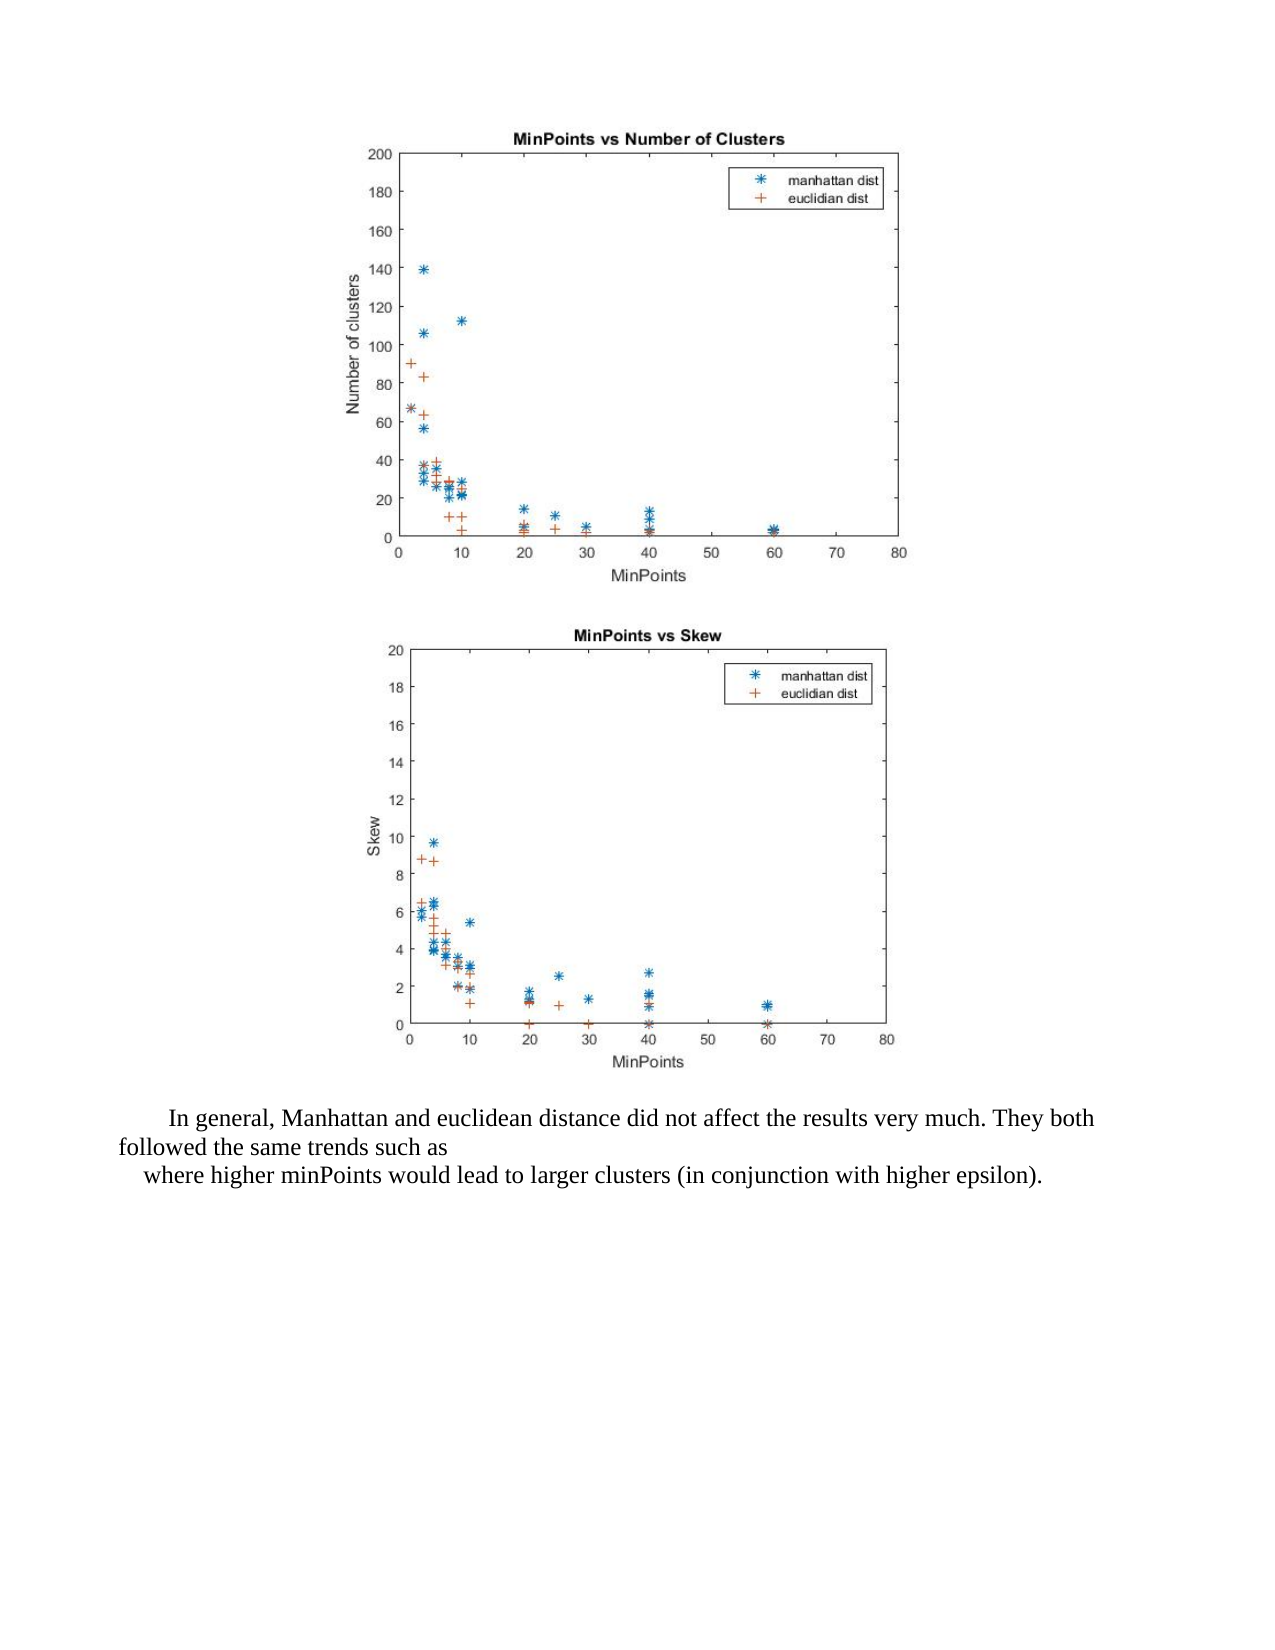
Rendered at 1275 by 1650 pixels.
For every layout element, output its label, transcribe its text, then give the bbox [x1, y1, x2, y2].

text where higher minPoints would lead to larger clusters (in conjunction with higher epsilon). [118, 1160, 1157, 1189]
picture [315, 118, 960, 588]
picture [330, 616, 945, 1074]
text In general, Manhattan and euclidean distance did not affect the results very much. They both followed the same trends such as [118, 1103, 1157, 1160]
